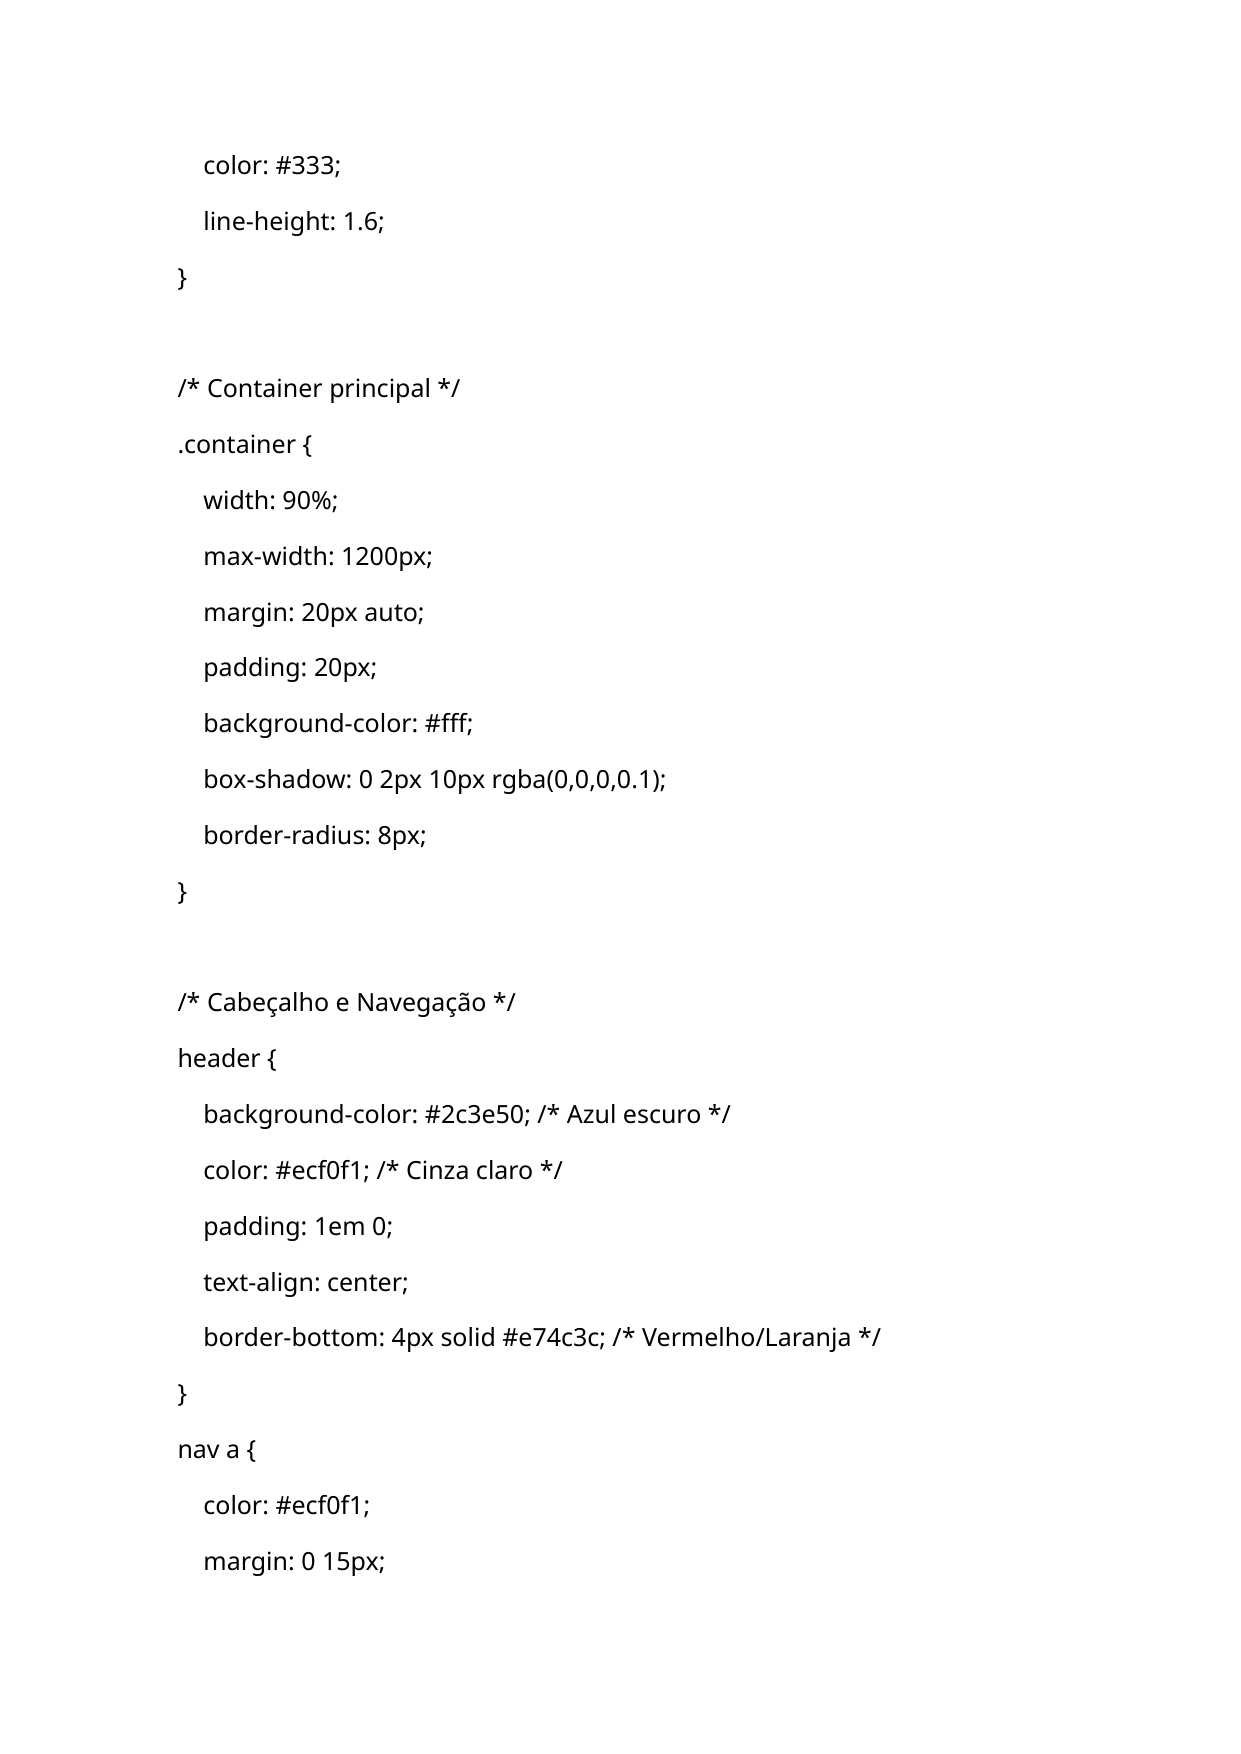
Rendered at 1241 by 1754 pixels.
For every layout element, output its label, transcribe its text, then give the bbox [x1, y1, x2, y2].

text header { [177, 1041, 1063, 1075]
text margin: 20px auto; [177, 594, 1063, 628]
text line-height: 1.6; [177, 203, 1063, 237]
text /* Container principal */ [177, 371, 1063, 405]
text /* Cabeçalho e Navegação */ [177, 985, 1063, 1019]
text text-align: center; [177, 1264, 1063, 1298]
text background-color: #2c3e50; /* Azul escuro */ [177, 1097, 1063, 1131]
text box-shadow: 0 2px 10px rgba(0,0,0,0.1); [177, 762, 1063, 796]
text padding: 20px; [177, 650, 1063, 684]
text max-width: 1200px; [177, 538, 1063, 572]
text color: #333; [177, 148, 1063, 182]
text border-radius: 8px; [177, 818, 1063, 852]
text width: 90%; [177, 483, 1063, 517]
text } [177, 873, 1063, 907]
text } [177, 1376, 1063, 1410]
text margin: 0 15px; [177, 1543, 1063, 1577]
text color: #ecf0f1; /* Cinza claro */ [177, 1153, 1063, 1187]
text .container { [177, 427, 1063, 461]
text padding: 1em 0; [177, 1208, 1063, 1242]
text background-color: #fff; [177, 706, 1063, 740]
text color: #ecf0f1; [177, 1488, 1063, 1522]
text nav a { [177, 1432, 1063, 1466]
text } [177, 259, 1063, 293]
text border-bottom: 4px solid #e74c3c; /* Vermelho/Laranja */ [177, 1320, 1063, 1354]
